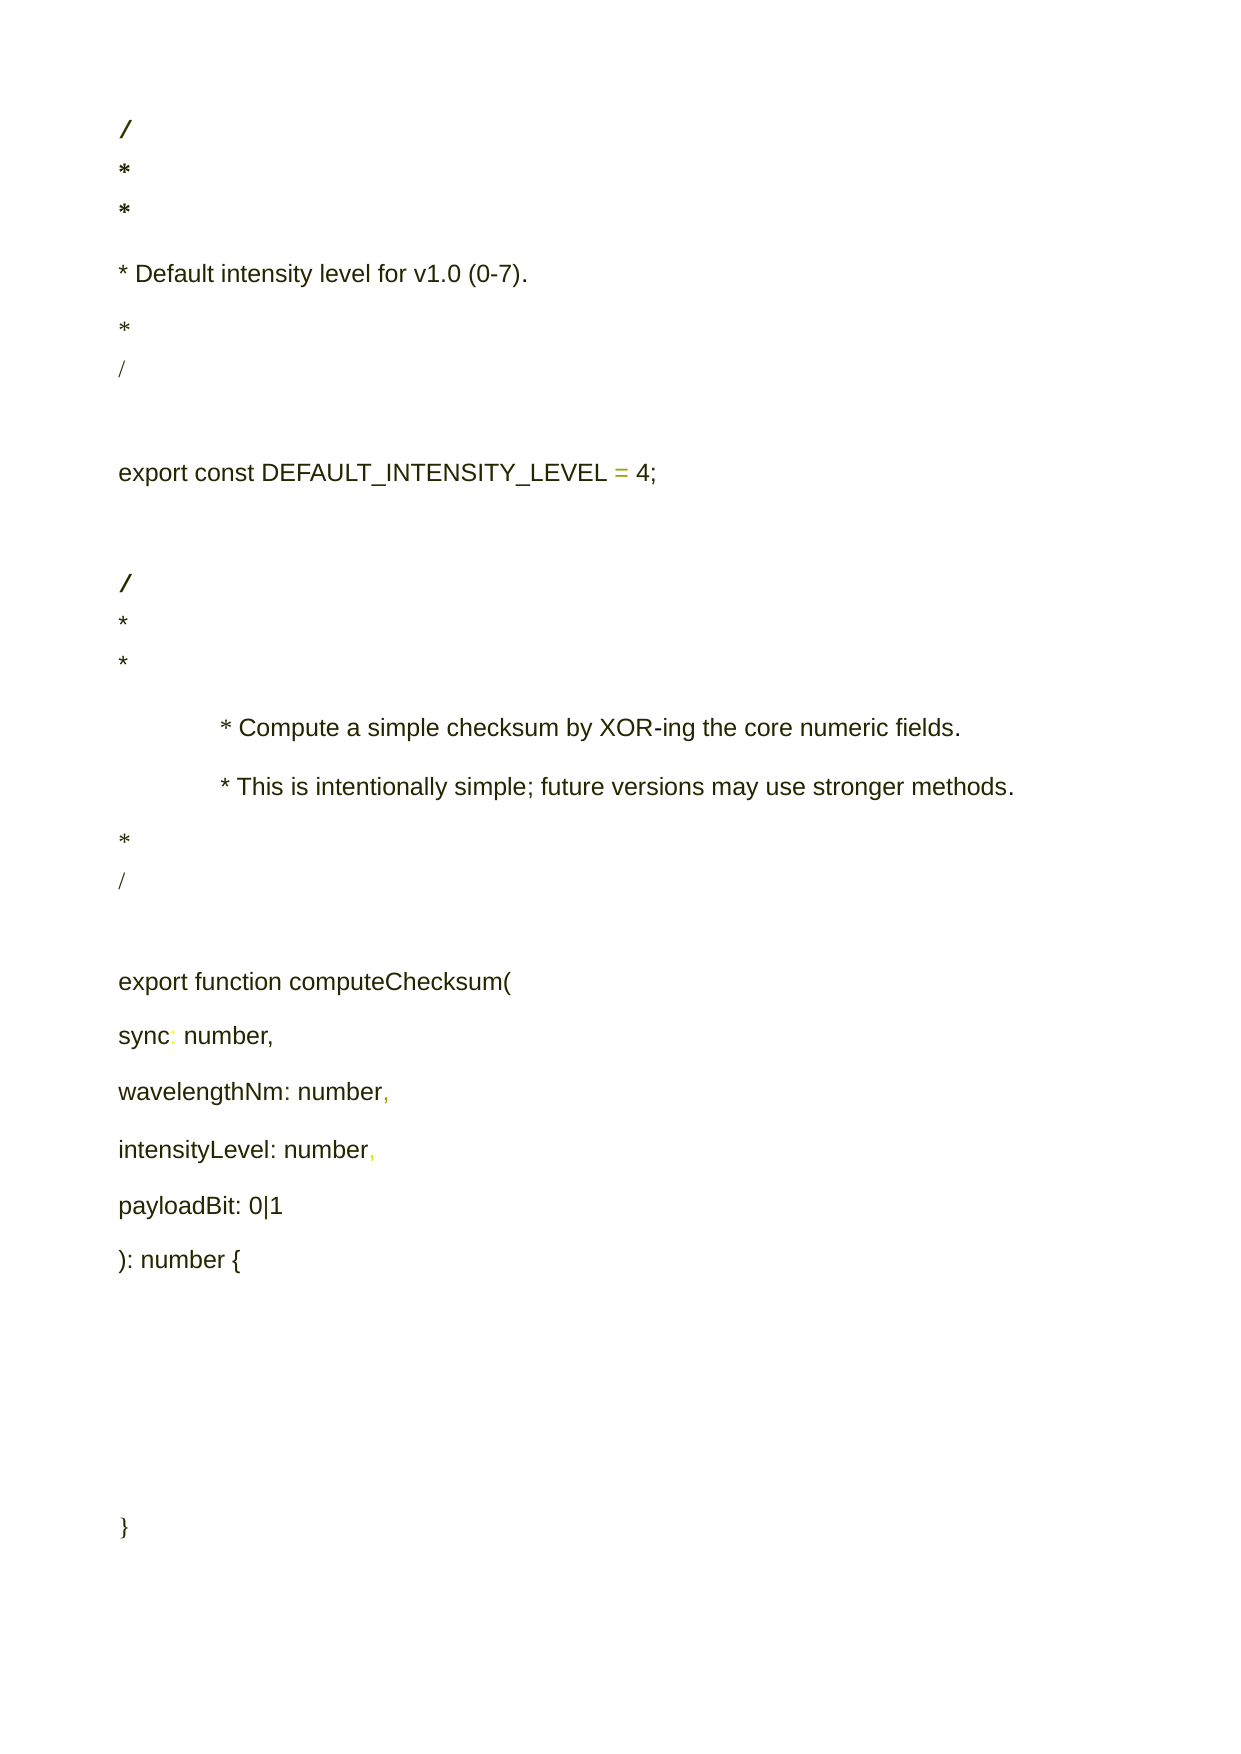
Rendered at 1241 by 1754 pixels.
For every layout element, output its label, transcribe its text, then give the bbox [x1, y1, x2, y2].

text ): number { [118, 1245, 279, 1274]
text export const DEFAULT_INTENSITY_LEVEL = 4; [118, 458, 921, 487]
text export function computeChecksum( [118, 967, 744, 996]
text wavelengthNm: number, [118, 1077, 541, 1106]
text /** [118, 118, 132, 226]
text * This is intentionally simple; future versions may use stronger methods. [118, 772, 1068, 801]
text payloadBit: 0|1 [118, 1191, 382, 1220]
text * Compute a simple checksum by XOR-ing the core numeric fields. [118, 713, 1122, 742]
text sync: number, [118, 1021, 350, 1050]
text /** [118, 571, 132, 679]
text */ [118, 827, 122, 934]
text * Default intensity level for v1.0 (0-7). [118, 259, 783, 288]
text intensityLevel: number, [118, 1135, 518, 1164]
